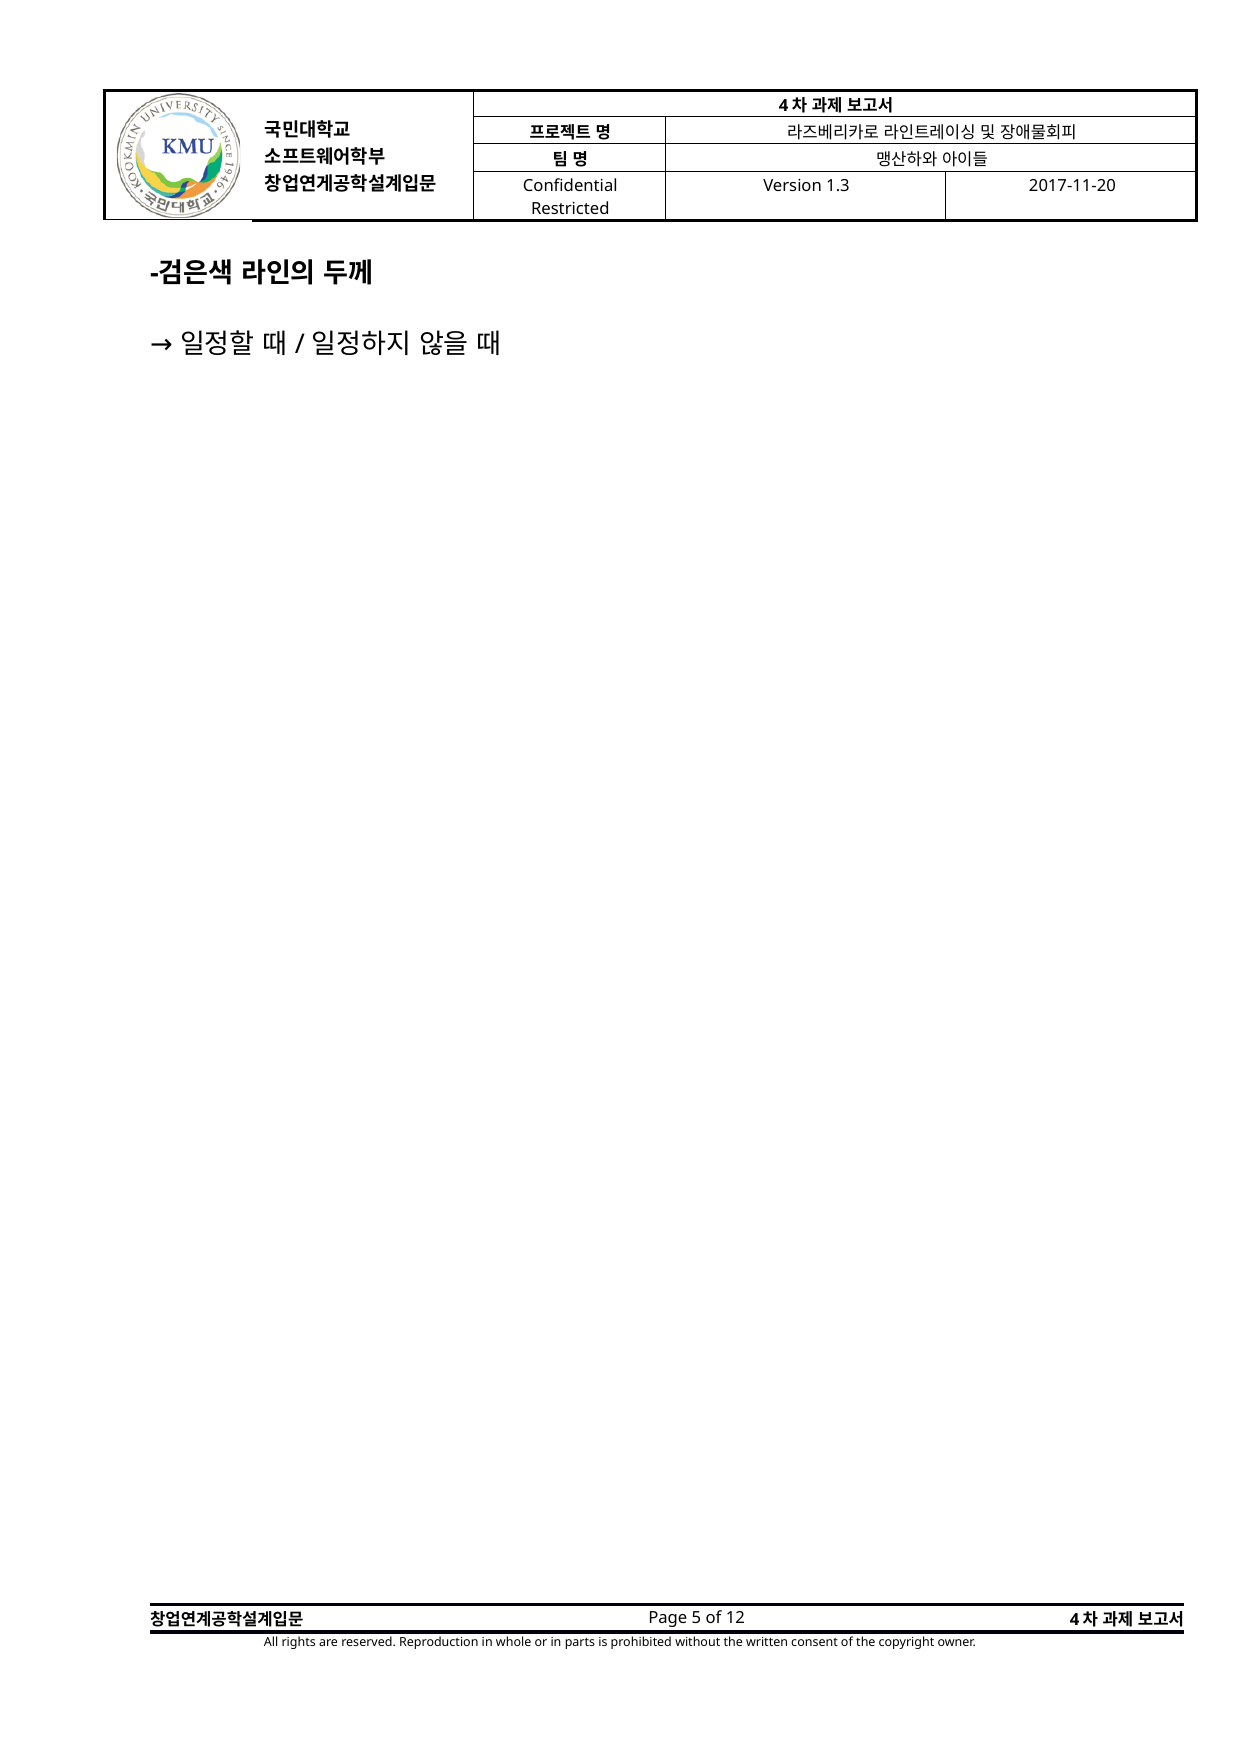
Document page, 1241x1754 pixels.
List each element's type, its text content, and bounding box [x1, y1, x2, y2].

text -검은색 라인의 두께 [150, 251, 1090, 290]
text → 일정할 때 / 일정하지 않을 때 [150, 322, 1090, 361]
